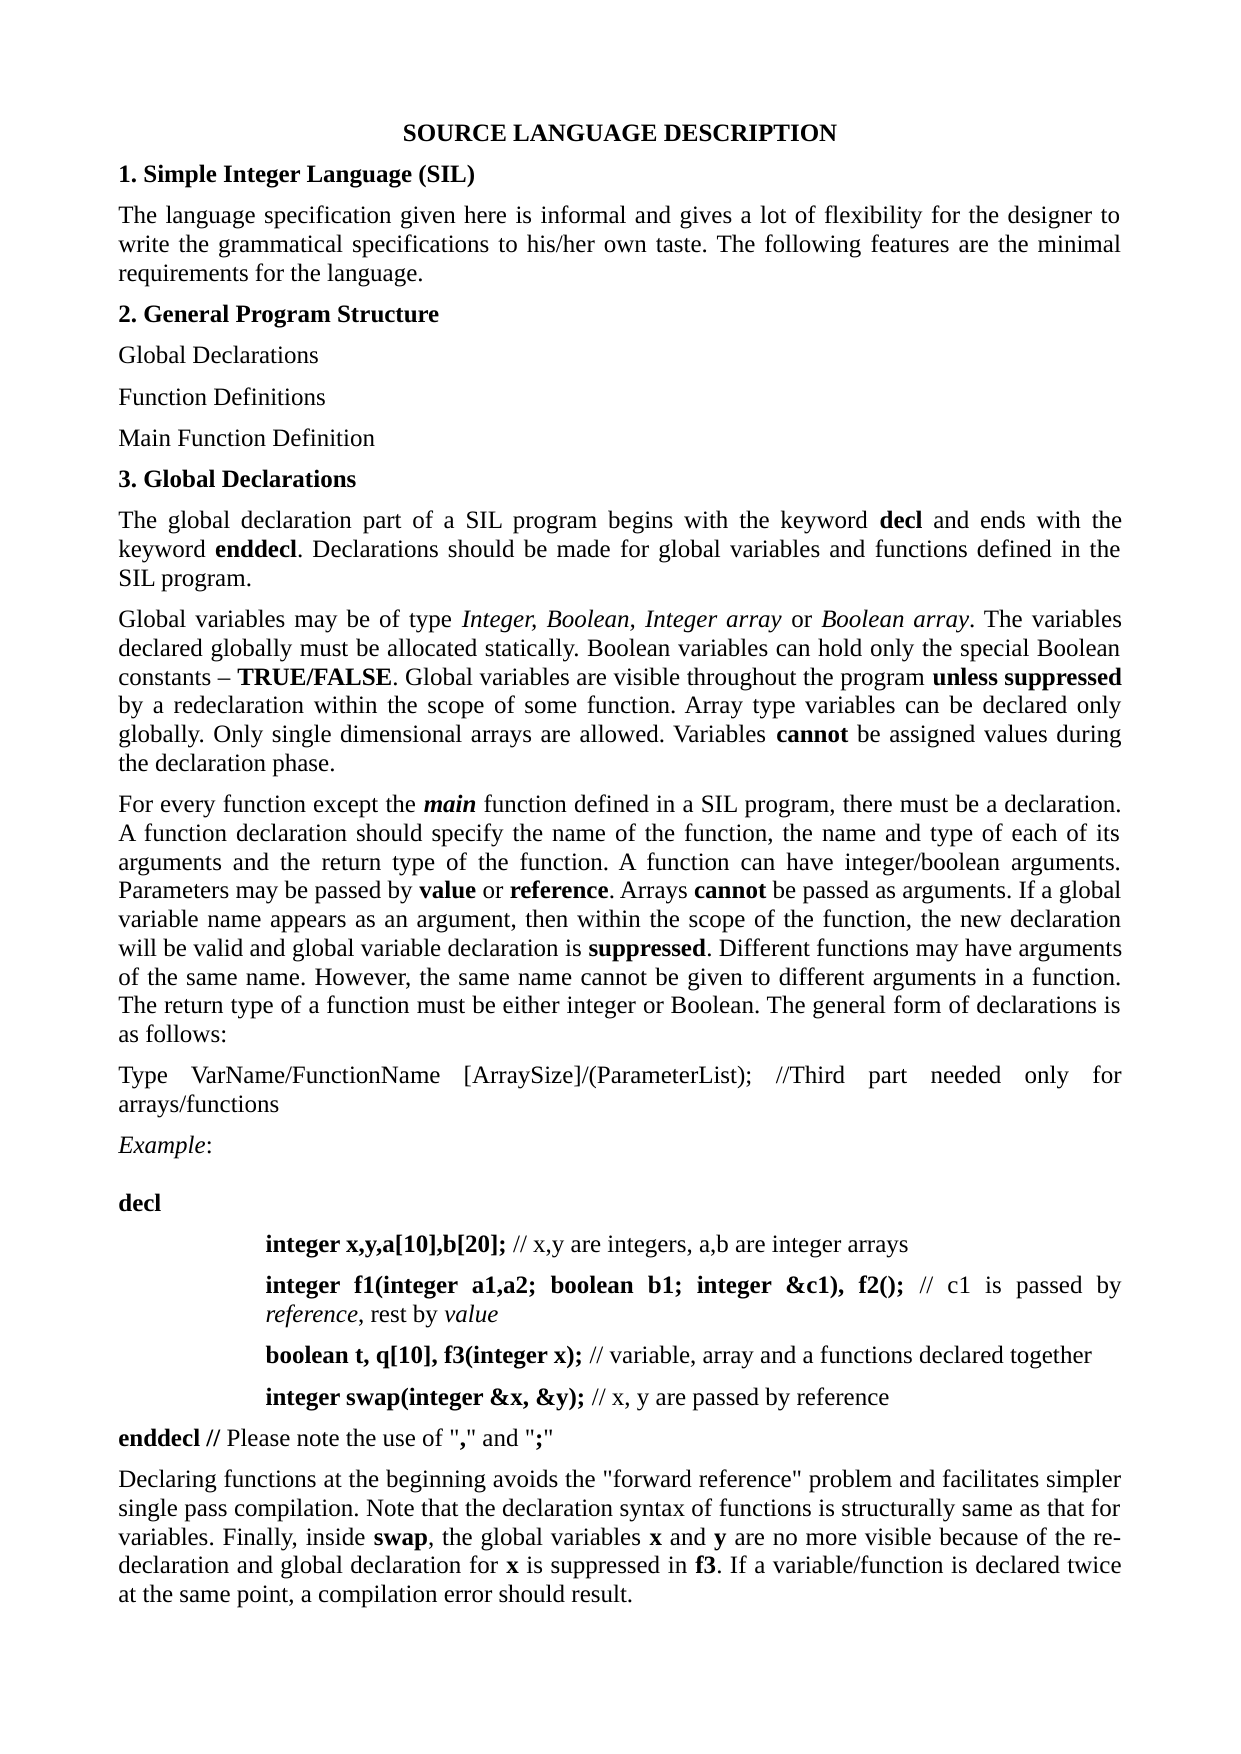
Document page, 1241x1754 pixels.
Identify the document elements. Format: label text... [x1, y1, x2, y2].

list integer f1(integer a1,a2; boolean b1; integer &c1), f2(); // c1 is passed by reference, rest by value [236, 1271, 1122, 1328]
text Example: decl [118, 1131, 1122, 1217]
text The language specification given here is informal and gives a lot of flexibility for the designer to write the grammatical specifications to his/her own taste. The following features are the minimal requirements for the language. [118, 201, 1122, 287]
text 1. Simple Integer Language (SIL) [118, 159, 1122, 188]
list integer swap(integer &x, &y); // x, y are passed by reference [236, 1382, 1122, 1411]
text SOURCE LANGUAGE DESCRIPTION [118, 118, 1122, 147]
text enddecl // Please note the use of "," and ";" [118, 1423, 1122, 1452]
text Main Function Definition [118, 423, 1122, 452]
text Type VarName/FunctionName [ArraySize]/(ParameterList); //Third part needed only for arrays/functions [118, 1061, 1122, 1118]
text 2. General Program Structure [118, 299, 1122, 328]
list boolean t, q[10], f3(integer x); // variable, array and a functions declared together [236, 1341, 1122, 1369]
text Global variables may be of type Integer, Boolean, Integer array or Boolean array. The variables declared globally must be allocated statically. Boolean variables can hold only the special Boolean constants – TRUE/FALSE. Global variables are visible throughout the program unless suppressed by a redeclaration within the scope of some function. Array type variables can be declared only globally. Only single dimensional arrays are allowed. Variables cannot be assigned values during the declaration phase. [118, 604, 1122, 777]
text The global declaration part of a SIL program begins with the keyword decl and ends with the keyword enddecl. Declarations should be made for global variables and functions defined in the SIL program. [118, 506, 1122, 592]
text Function Definitions [118, 382, 1122, 411]
text Global Declarations [118, 341, 1122, 369]
text Declaring functions at the beginning avoids the "forward reference" problem and facilitates simpler single pass compilation. Note that the declaration syntax of functions is structurally same as that for variables. Finally, inside swap, the global variables x and y are no more visible because of the re-declaration and global declaration for x is suppressed in f3. If a variable/function is declared twice at the same point, a compilation error should result. [118, 1464, 1122, 1608]
text 3. Global Declarations [118, 464, 1122, 493]
list integer x,y,a[10],b[20]; // x,y are integers, a,b are integer arrays [236, 1229, 1122, 1258]
text For every function except the main function defined in a SIL program, there must be a declaration. A function declaration should specify the name of the function, the name and type of each of its arguments and the return type of the function. A function can have integer/boolean arguments. Parameters may be passed by value or reference. Arrays cannot be passed as arguments. If a global variable name appears as an argument, then within the scope of the function, the new declaration will be valid and global variable declaration is suppressed. Different functions may have arguments of the same name. However, the same name cannot be given to different arguments in a function. The return type of a function must be either integer or Boolean. The general form of declarations is as follows: [118, 789, 1122, 1048]
